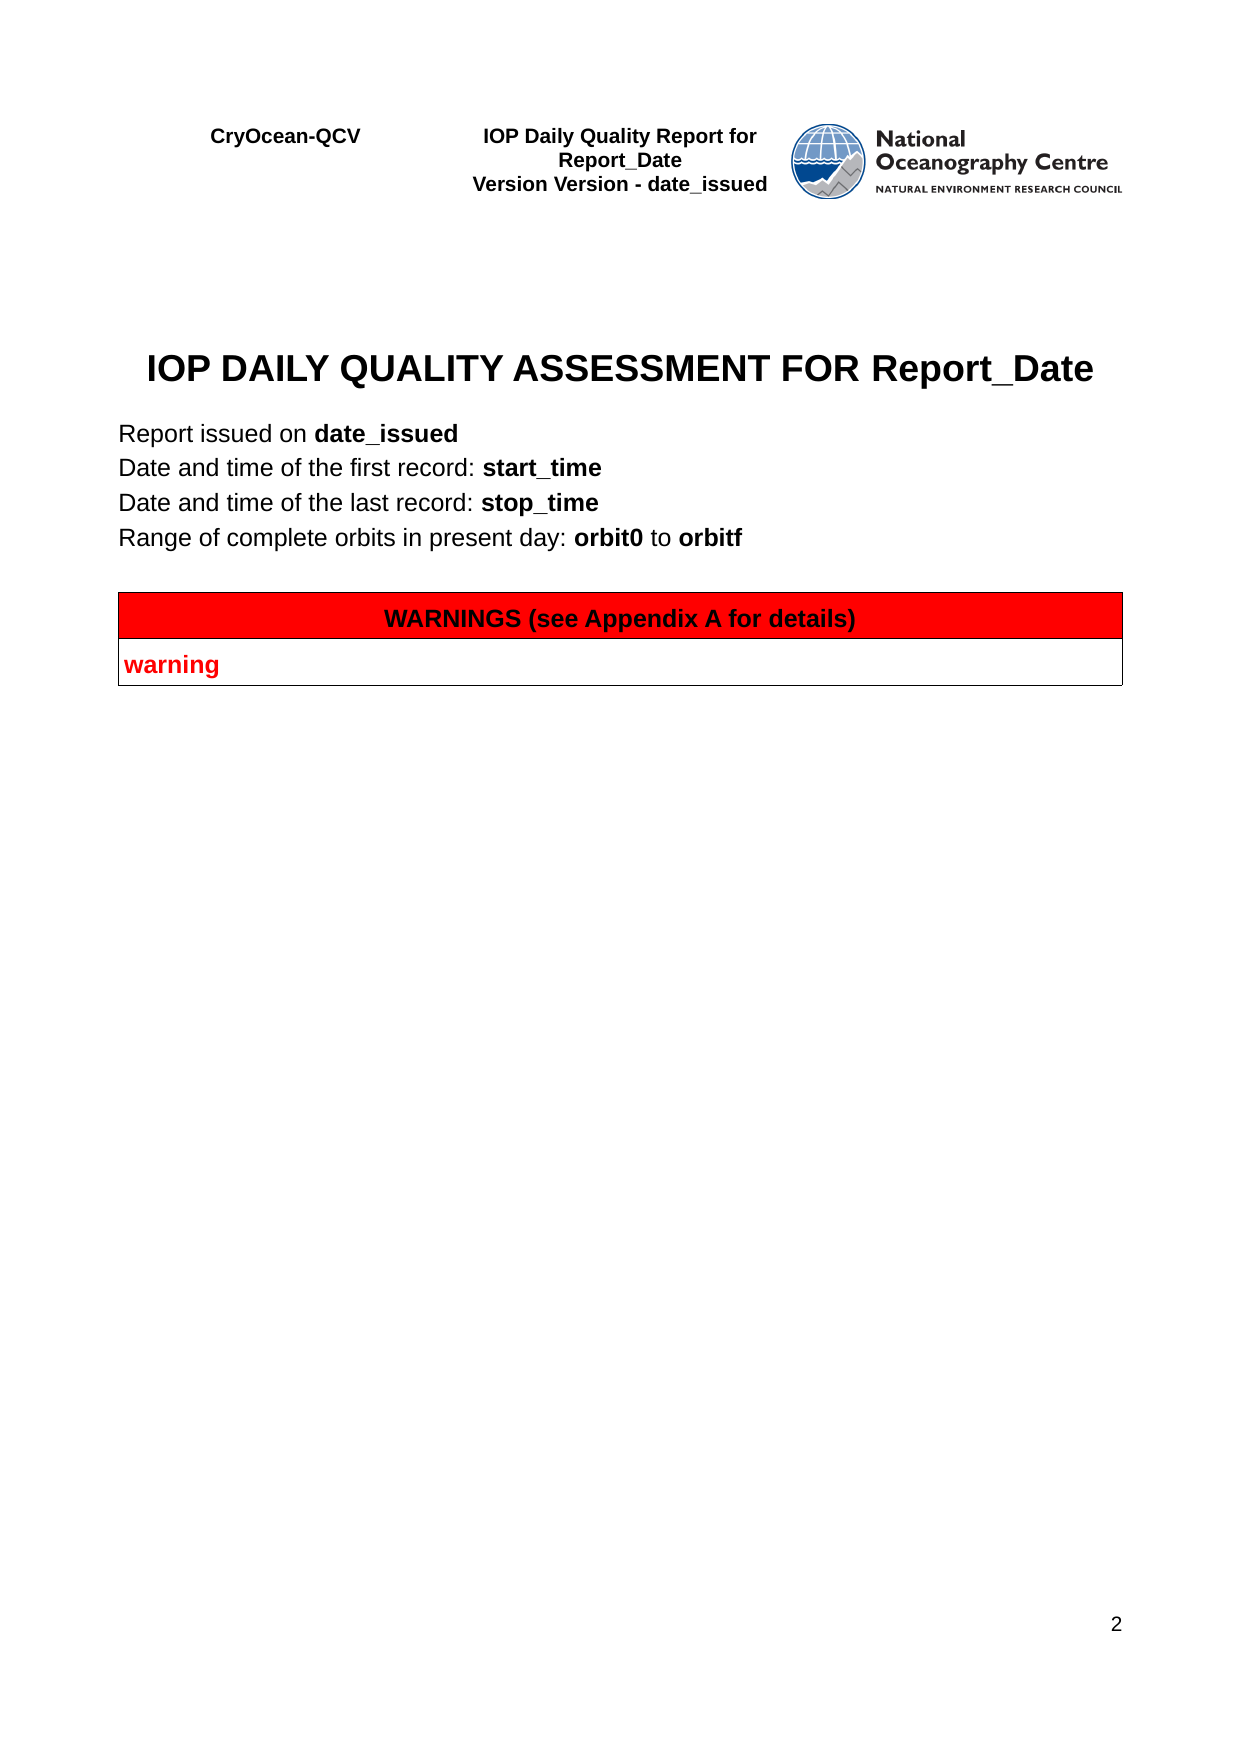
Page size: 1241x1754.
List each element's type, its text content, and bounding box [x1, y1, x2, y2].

title IOP DAILY QUALITY ASSESSMENT FOR Report_Date [118, 346, 1122, 389]
table_header WARNINGS (see Appendix A for details) [119, 593, 1122, 638]
table_cell warning [119, 639, 1122, 684]
title Date and time of the last record: stop_time [118, 488, 1122, 517]
title Range of complete orbits in present day: orbit0 to orbitf [118, 523, 1122, 551]
title Report issued on date_issued [118, 419, 1122, 447]
title Date and time of the first record: start_time [118, 453, 1122, 482]
